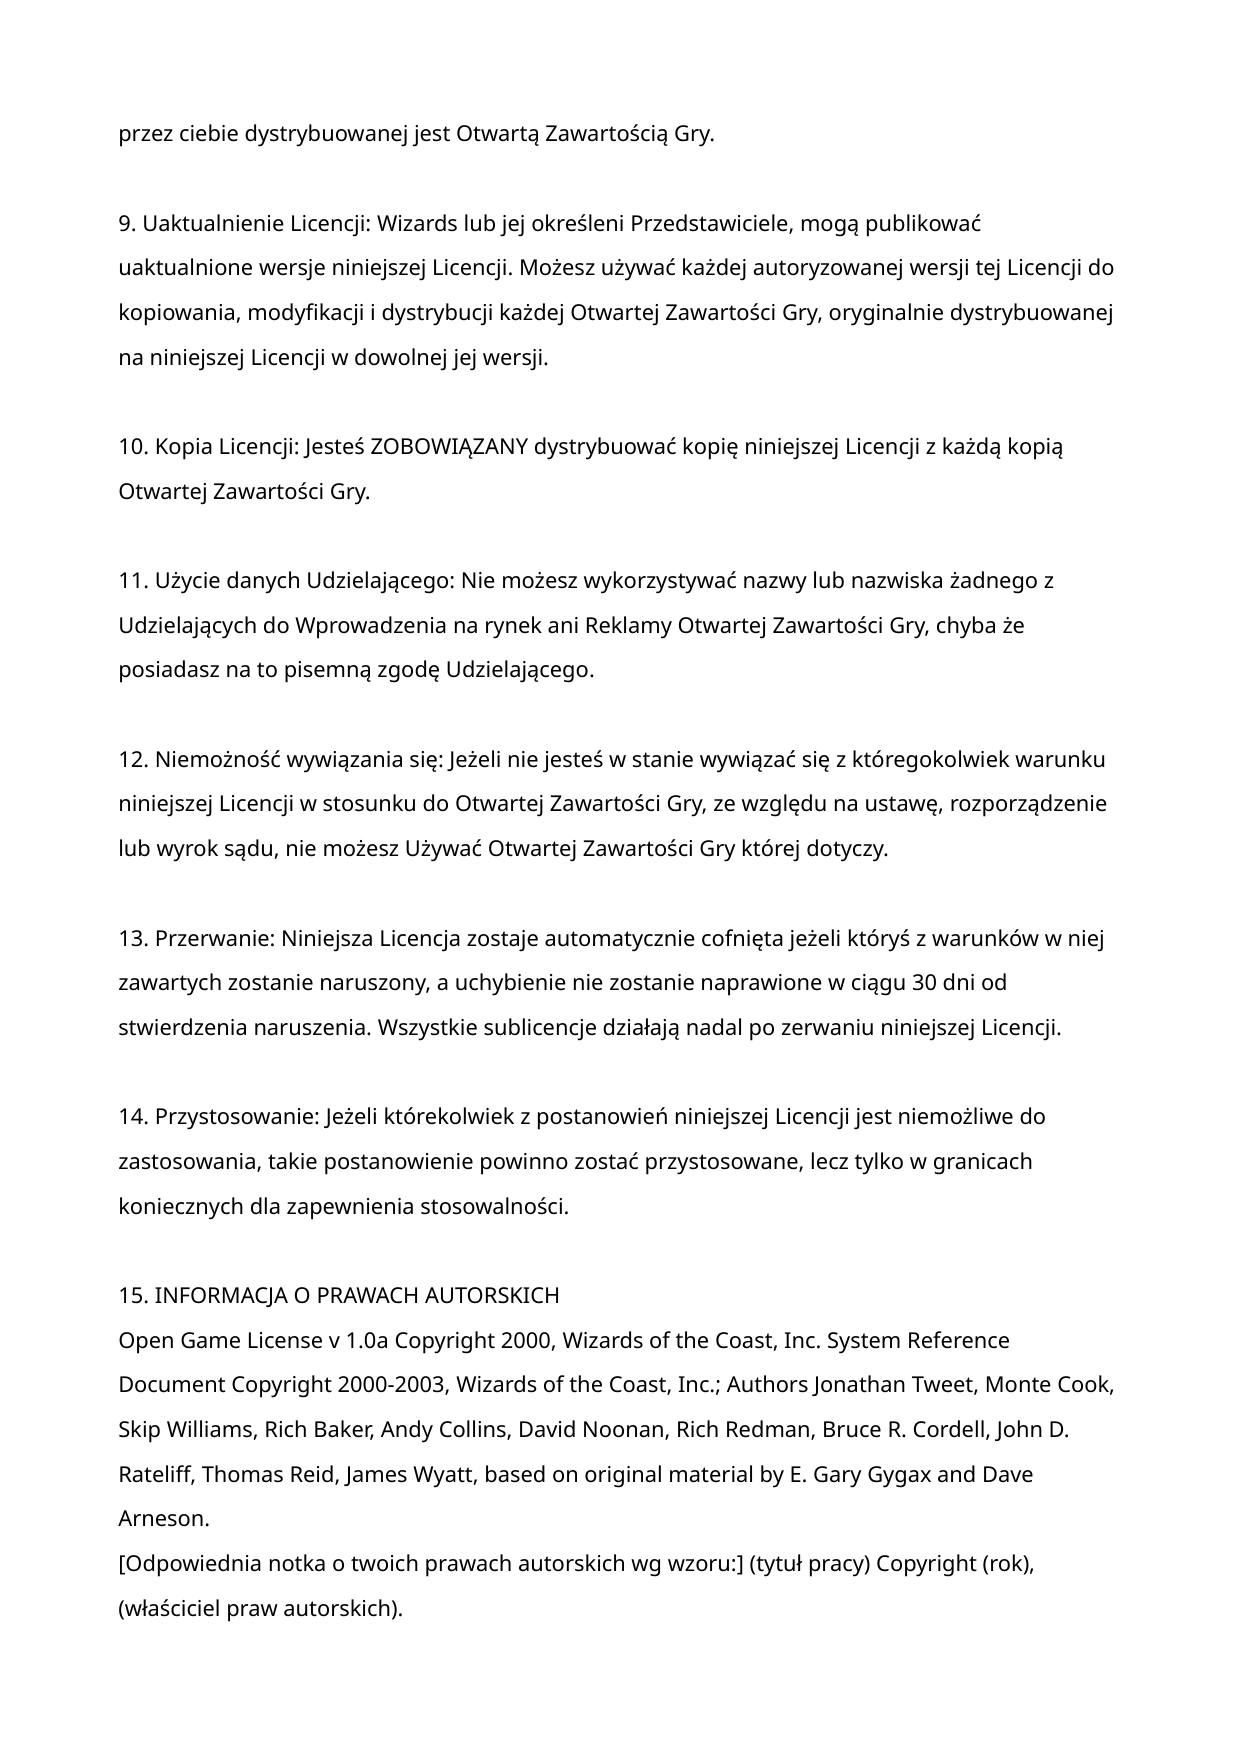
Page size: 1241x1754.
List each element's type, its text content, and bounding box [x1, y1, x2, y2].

text przez ciebie dystrybuowanej jest Otwartą Zawartością Gry. 9. Uaktualnienie Licencji: Wizards lub jej określeni Przedstawiciele, mogą publikować uaktualnione wersje niniejszej Licencji. Możesz używać każdej autoryzowanej wersji tej Licencji do kopiowania, modyfikacji i dystrybucji każdej Otwartej Zawartości Gry, oryginalnie dystrybuowanej na niniejszej Licencji w dowolnej jej wersji. 10. Kopia Licencji: Jesteś ZOBOWIĄZANY dystrybuować kopię niniejszej Licencji z każdą kopią Otwartej Zawartości Gry. 11. Użycie danych Udzielającego: Nie możesz wykorzystywać nazwy lub nazwiska żadnego z Udzielających do Wprowadzenia na rynek ani Reklamy Otwartej Zawartości Gry, chyba że posiadasz na to pisemną zgodę Udzielającego. 12. Niemożność wywiązania się: Jeżeli nie jesteś w stanie wywiązać się z któregokolwiek warunku niniejszej Licencji w stosunku do Otwartej Zawartości Gry, ze względu na ustawę, rozporządzenie lub wyrok sądu, nie możesz Używać Otwartej Zawartości Gry której dotyczy. 13. Przerwanie: Niniejsza Licencja zostaje automatycznie cofnięta jeżeli któryś z warunków w niej zawartych zostanie naruszony, a uchybienie nie zostanie naprawione w ciągu 30 dni od stwierdzenia naruszenia. Wszystkie sublicencje działają nadal po zerwaniu niniejszej Licencji. 14. Przystosowanie: Jeżeli którekolwiek z postanowień niniejszej Licencji jest niemożliwe do zastosowania, takie postanowienie powinno zostać przystosowane, lecz tylko w granicach koniecznych dla zapewnienia stosowalności. 15. INFORMACJA O PRAWACH AUTORSKICH Open Game License v 1.0a Copyright 2000, Wizards of the Coast, Inc. System Reference Document Copyright 2000-2003, Wizards of the Coast, Inc.; Authors Jonathan Tweet, Monte Cook, Skip Williams, Rich Baker, Andy Collins, David Noonan, Rich Redman, Bruce R. Cordell, John D. Rateliff, Thomas Reid, James Wyatt, based on original material by E. Gary Gygax and Dave Arneson. [Odpowiednia notka o twoich prawach autorskich wg wzoru:] (tytuł pracy) Copyright (rok), (właściciel praw autorskich). [118, 118, 1122, 1623]
